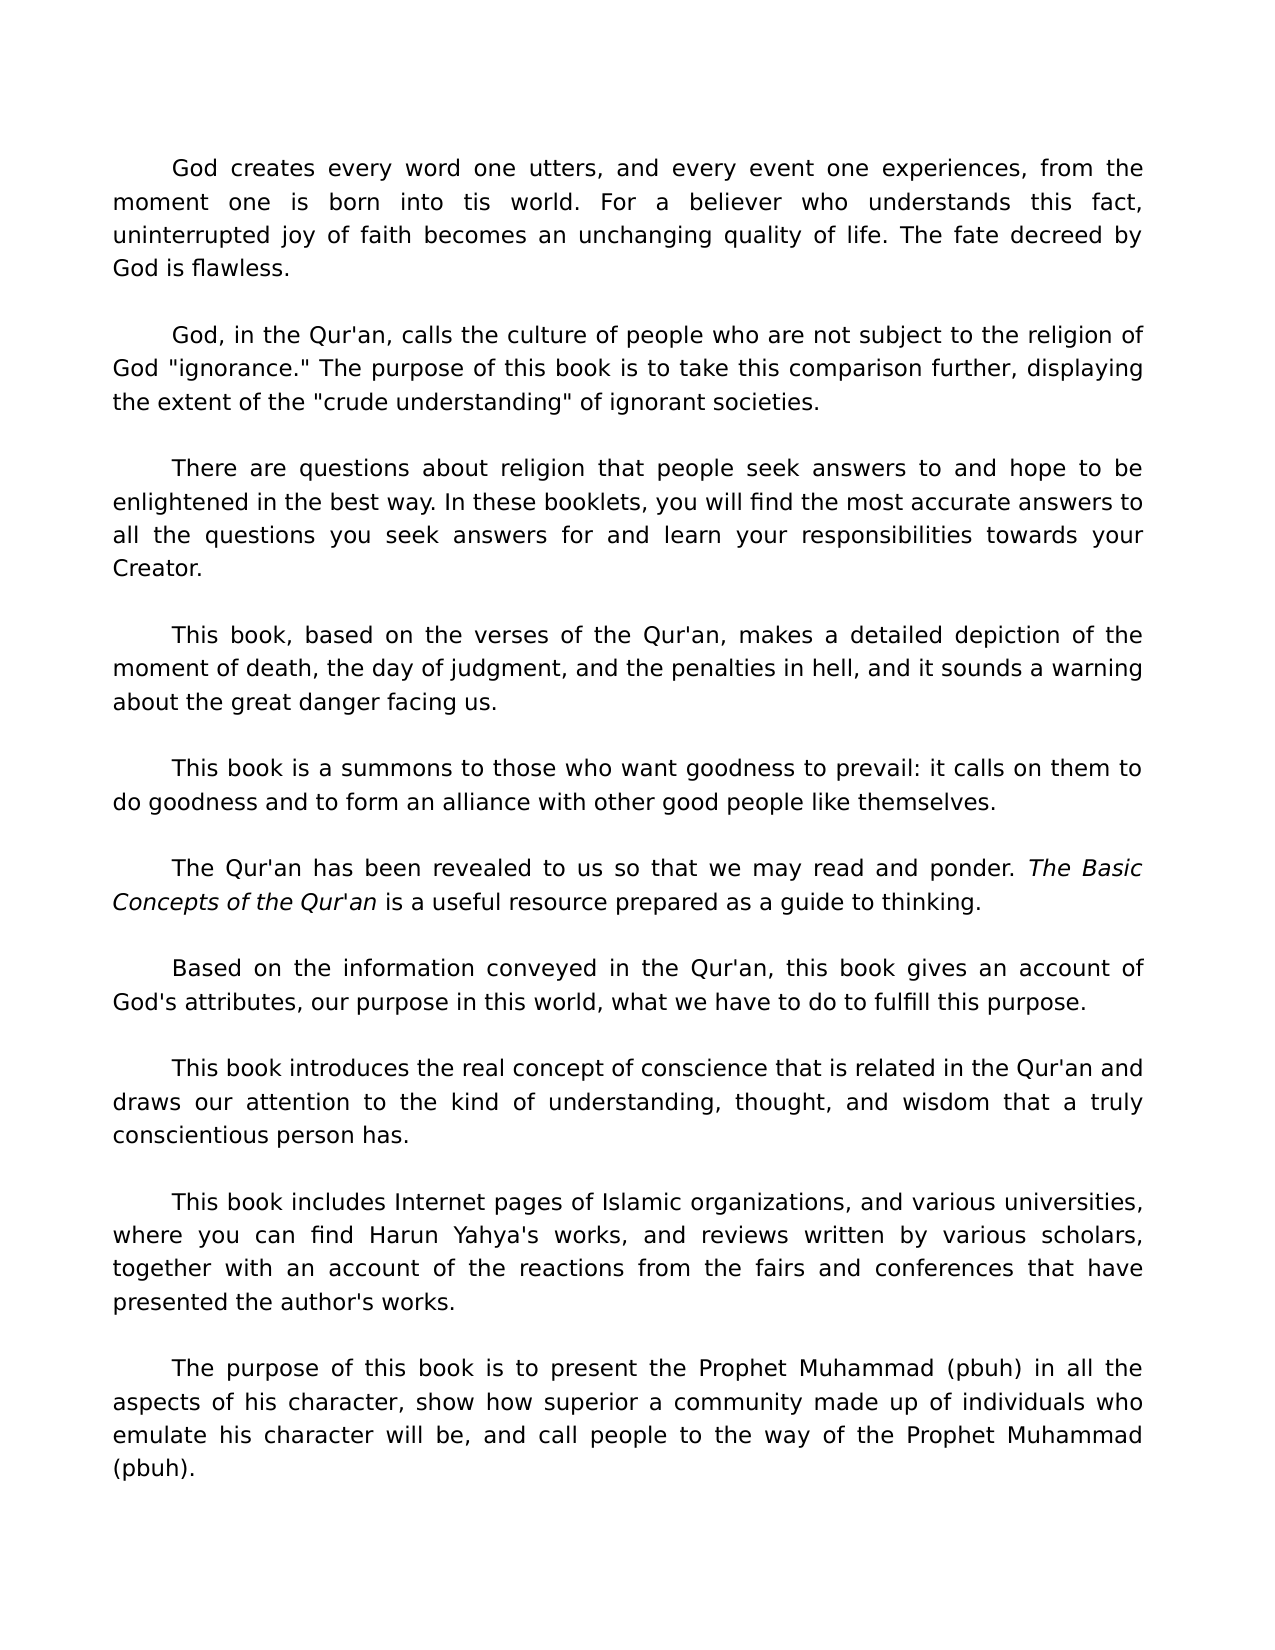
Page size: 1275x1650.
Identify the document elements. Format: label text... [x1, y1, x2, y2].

text God, in the Qur'an, calls the culture of people who are not subject to the religion of God "ignorance." The purpose of this book is to take this comparison further, displaying the extent of the "crude understanding" of ignorant societies. [112, 317, 1145, 417]
text This book includes Internet pages of Islamic organizations, and various universities, where you can find Harun Yahya's works, and reviews written by various scholars, together with an account of the reactions from the fairs and conferences that have presented the author's works. [112, 1183, 1145, 1317]
text The purpose of this book is to present the Prophet Muhammad (pbuh) in all the aspects of his character, show how superior a community made up of individuals who emulate his character will be, and call people to the way of the Prophet Muhammad (pbuh). [112, 1350, 1145, 1483]
text There are questions about religion that people seek answers to and hope to be enlightened in the best way. In these booklets, you will find the most accurate answers to all the questions you seek answers for and learn your responsibilities towards your Creator. [112, 450, 1145, 583]
text This book, based on the verses of the Qur'an, makes a detailed depiction of the moment of death, the day of judgment, and the penalties in hell, and it sounds a warning about the great danger facing us. [112, 617, 1145, 717]
text God creates every word one utters, and every event one experiences, from the moment one is born into tis world. For a believer who understands this fact, uninterrupted joy of faith becomes an unchanging quality of life. The fate decreed by God is flawless. [112, 150, 1145, 283]
text Based on the information conveyed in the Qur'an, this book gives an account of God's attributes, our purpose in this world, what we have to do to fulfill this purpose. [112, 950, 1145, 1017]
text The Qur'an has been revealed to us so that we may read and ponder. The Basic Concepts of the Qur'an is a useful resource prepared as a guide to thinking. [112, 850, 1145, 917]
text This book introduces the real concept of conscience that is related in the Qur'an and draws our attention to the kind of understanding, thought, and wisdom that a truly conscientious person has. [112, 1050, 1145, 1150]
text This book is a summons to those who want goodness to prevail: it calls on them to do goodness and to form an alliance with other good people like themselves. [112, 750, 1145, 817]
